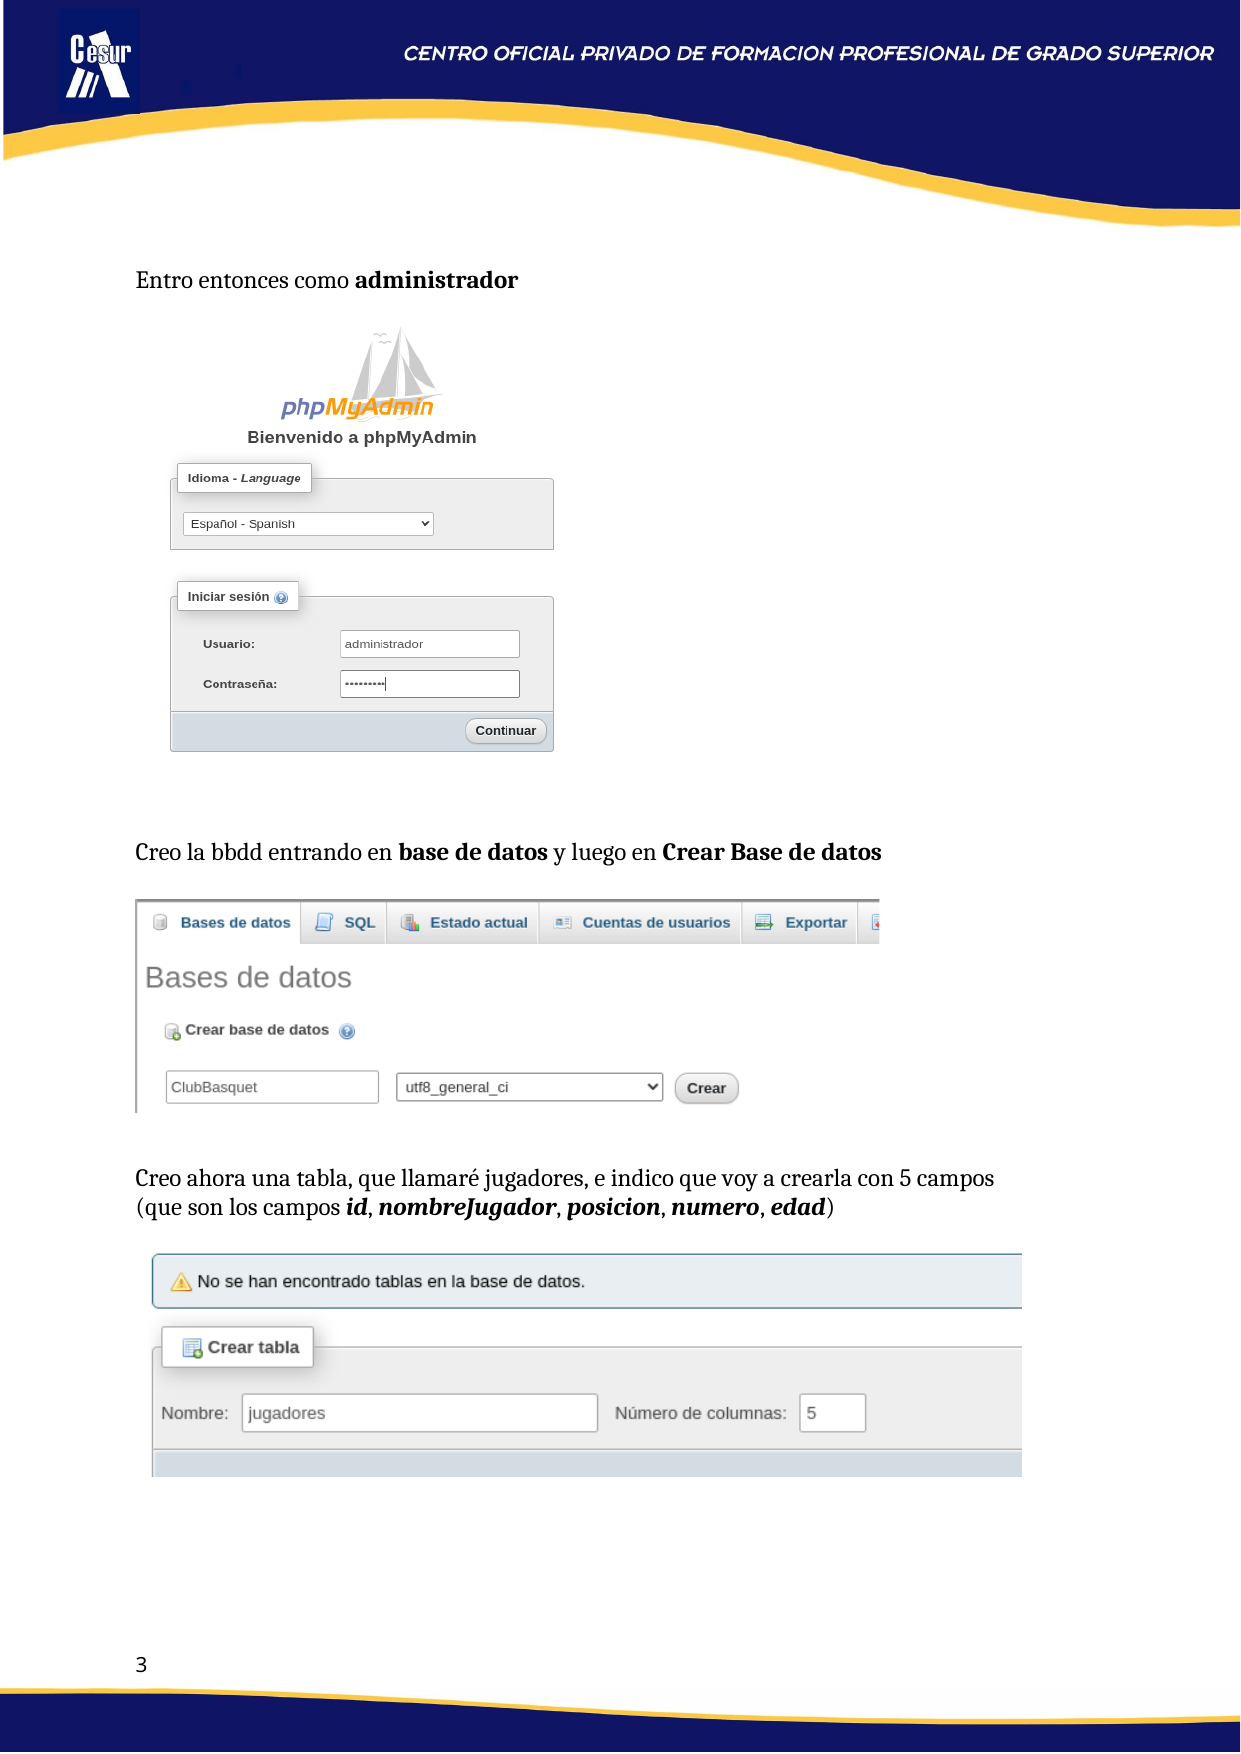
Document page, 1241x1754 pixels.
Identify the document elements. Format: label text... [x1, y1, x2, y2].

subtitle Creo la bbdd entrando en base de datos y luego en Crear Base de datos [135, 837, 1009, 866]
picture [132, 317, 632, 766]
subtitle Creo ahora una tabla, que llamaré jugadores, e indico que voy a crearla con 5 campos (que son los campos id, nombreJugador, posicion, numero, edad) [135, 1164, 1009, 1222]
subtitle Entro entonces como administrador [135, 266, 1009, 294]
picture [0, 1688, 1241, 1752]
picture [148, 1243, 1022, 1477]
picture [3, 0, 1241, 227]
picture [135, 899, 880, 1113]
